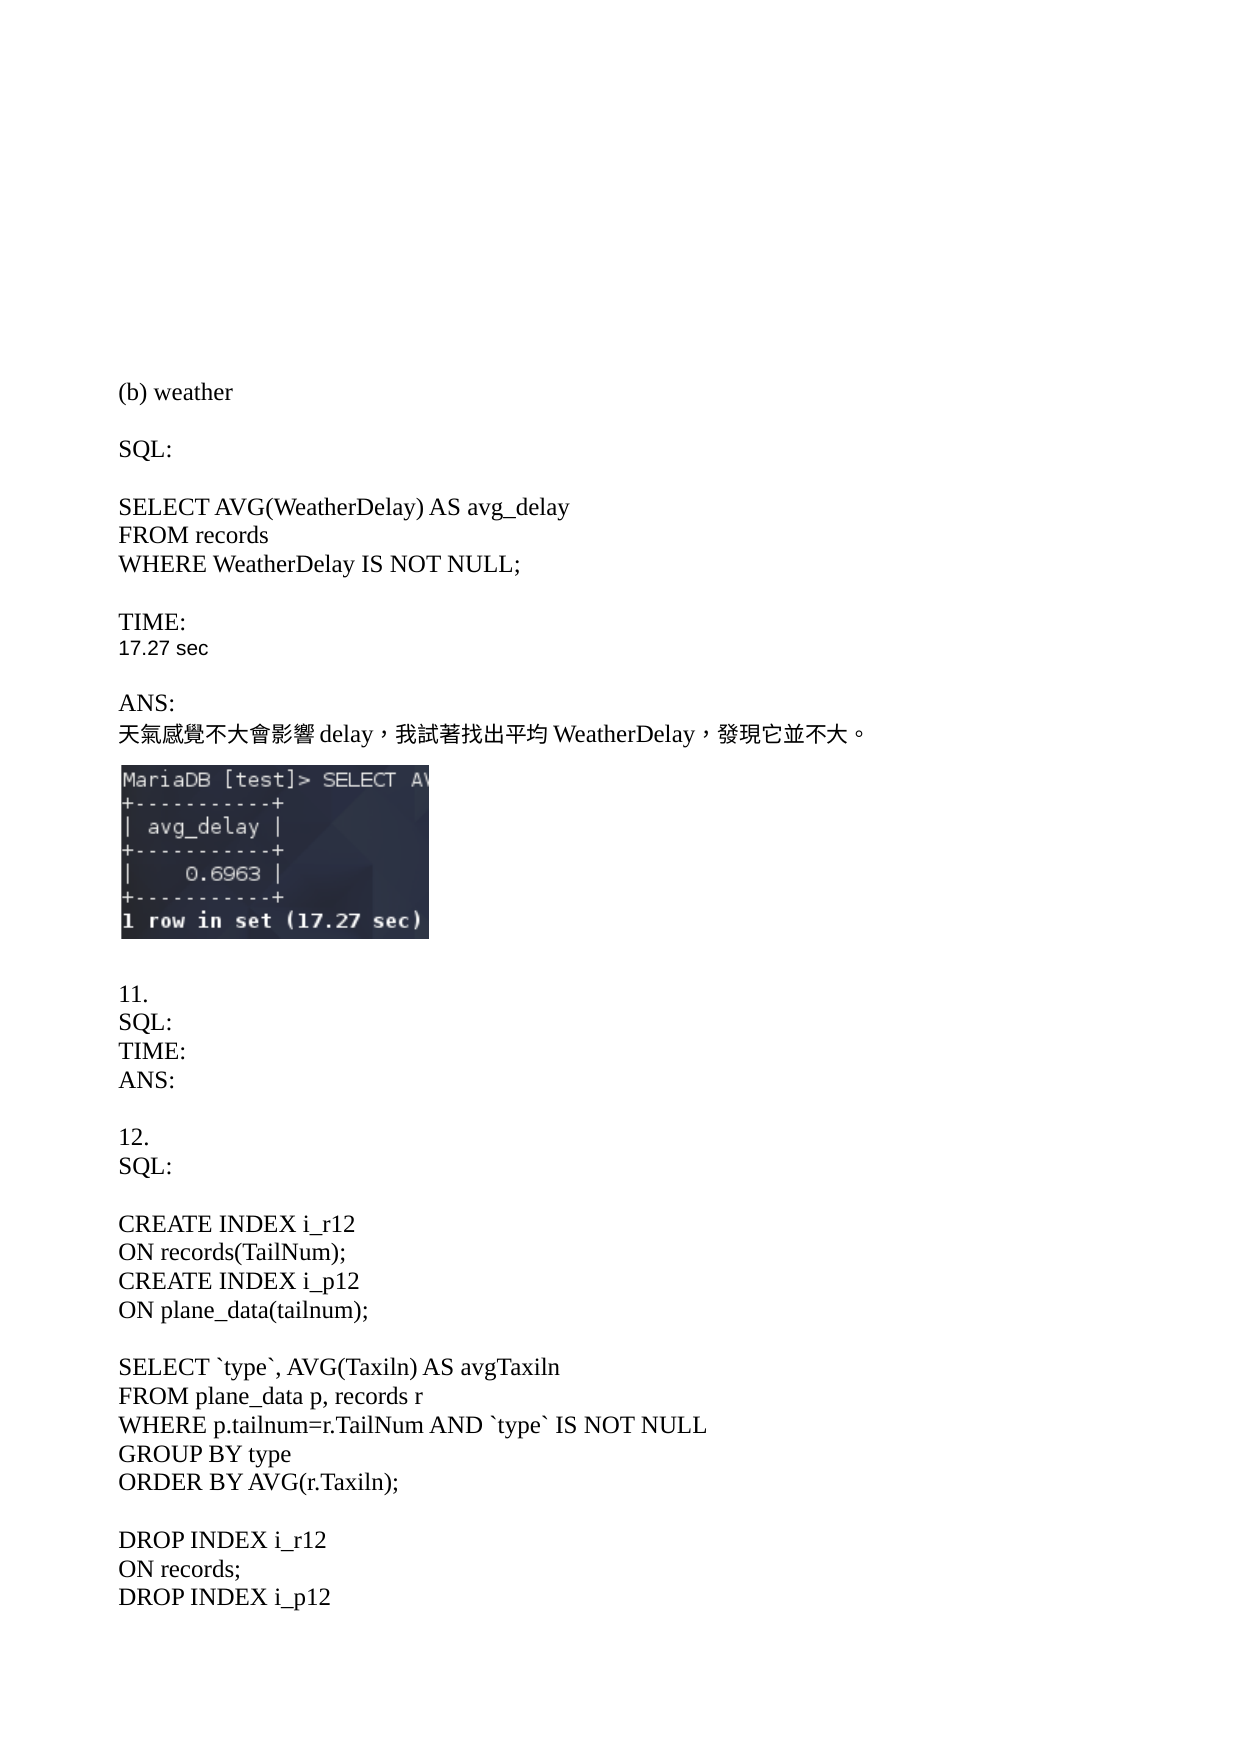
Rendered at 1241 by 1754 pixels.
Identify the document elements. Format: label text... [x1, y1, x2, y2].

text SQL: [118, 1151, 1122, 1180]
text DROP INDEX i_p12 [118, 1582, 1122, 1611]
picture [121, 765, 429, 939]
text SELECT AVG(WeatherDelay) AS avg_delay [118, 492, 1122, 521]
text TIME: [118, 1036, 1122, 1065]
text CREATE INDEX i_r12 [118, 1209, 1122, 1237]
text (b) weather [118, 377, 1122, 406]
text 17.27 sec [118, 636, 1122, 659]
text SQL: [118, 1007, 1122, 1036]
text FROM records [118, 521, 1122, 549]
text ON plane_data(tailnum); [118, 1295, 1122, 1324]
text DROP INDEX i_r12 [118, 1525, 1122, 1554]
text ORDER BY AVG(r.Taxiln); [118, 1467, 1122, 1496]
text TIME: [118, 607, 1122, 636]
text SELECT `type`, AVG(Taxiln) AS avgTaxiln [118, 1352, 1122, 1381]
text 11. [118, 979, 1122, 1007]
text GROUP BY type [118, 1439, 1122, 1467]
text CREATE INDEX i_p12 [118, 1266, 1122, 1295]
text 12. [118, 1122, 1122, 1151]
text FROM plane_data p, records r [118, 1381, 1122, 1410]
text WHERE p.tailnum=r.TailNum AND `type` IS NOT NULL [118, 1410, 1122, 1439]
text ON records; [118, 1554, 1122, 1582]
text 天氣感覺不大會影響delay，我試著找出平均WeatherDelay，發現它並不大。 [118, 717, 1122, 749]
text WHERE WeatherDelay IS NOT NULL; [118, 549, 1122, 578]
text ON records(TailNum); [118, 1237, 1122, 1266]
text ANS: [118, 1065, 1122, 1094]
text ANS: [118, 688, 1122, 717]
text SQL: [118, 434, 1122, 463]
